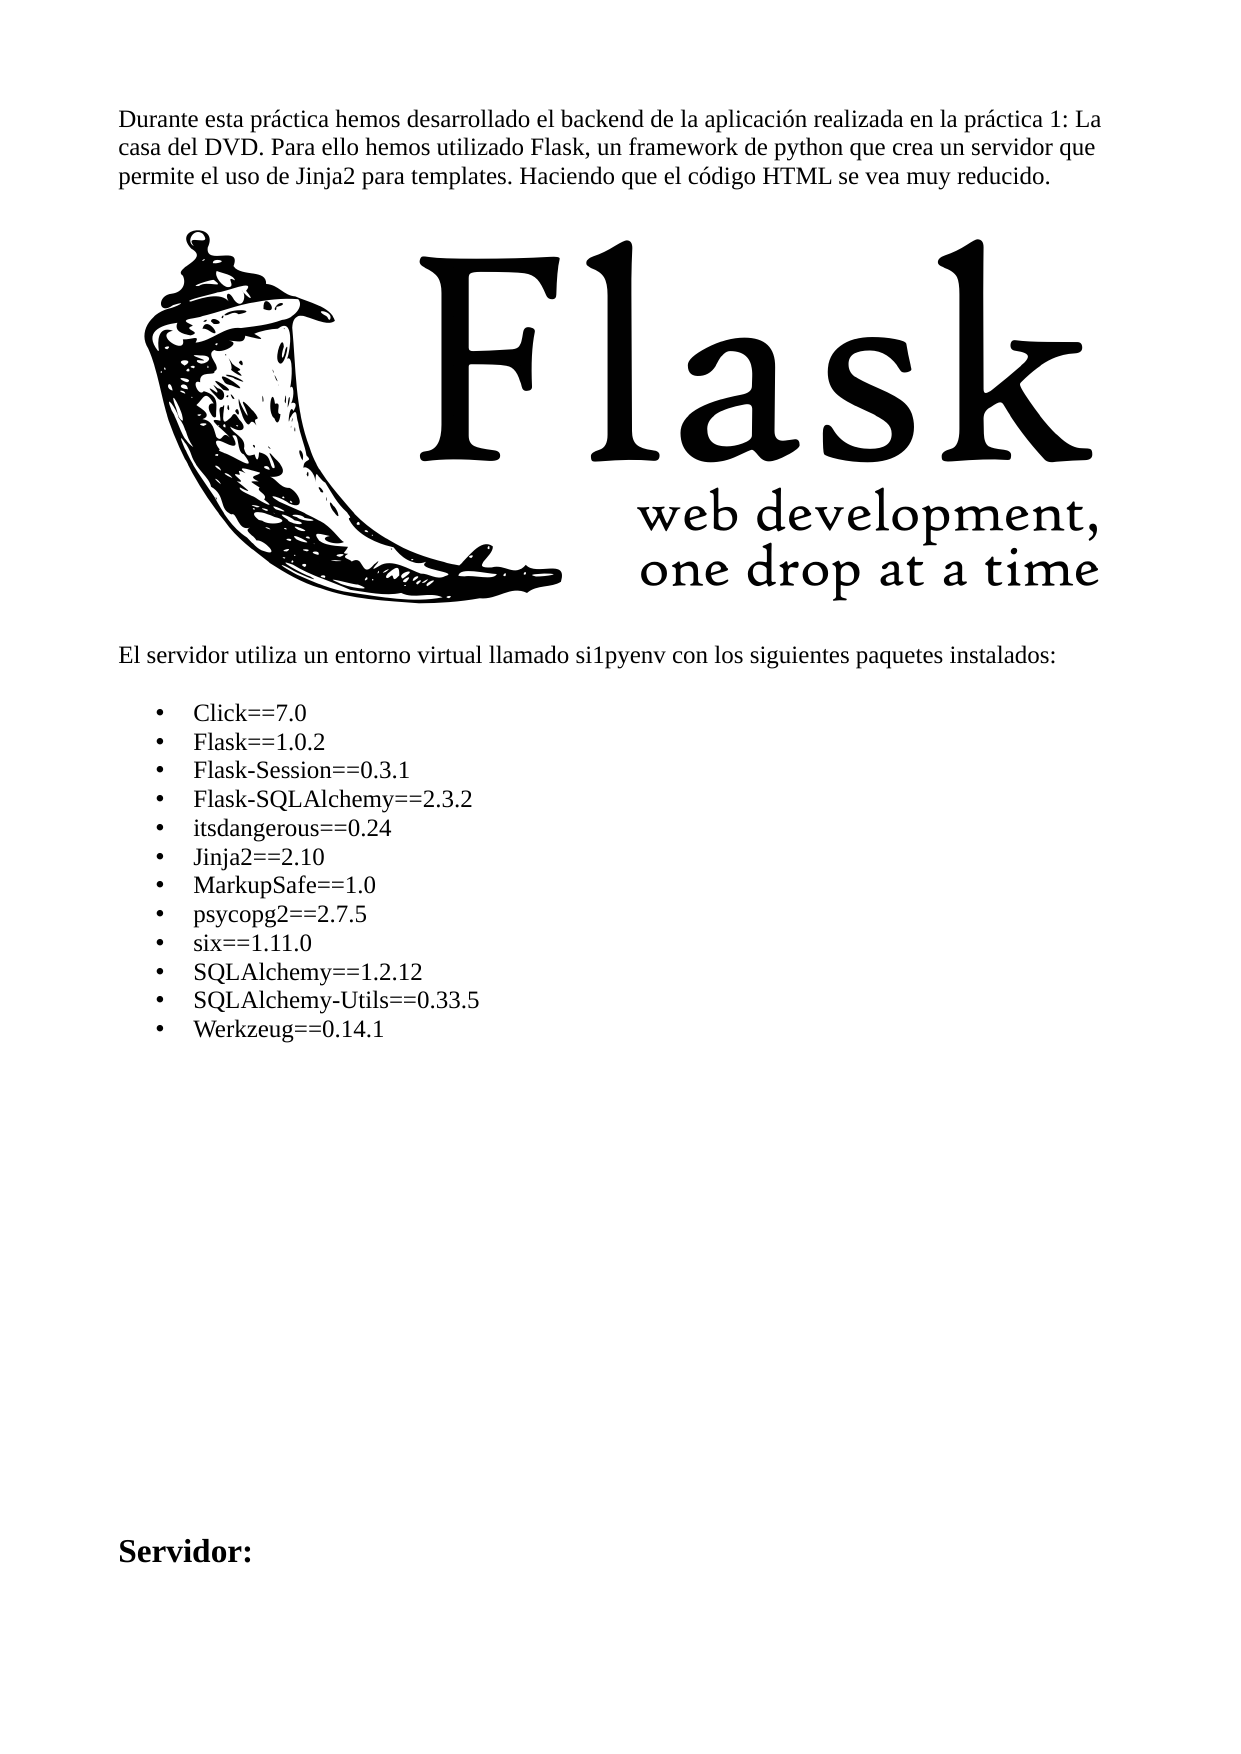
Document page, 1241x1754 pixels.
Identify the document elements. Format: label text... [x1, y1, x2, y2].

list Flask==1.0.2 [156, 727, 1122, 755]
list itsdangerous==0.24 [156, 813, 1122, 842]
list Werkzeug==0.14.1 [156, 1014, 1122, 1043]
text Durante esta práctica hemos desarrollado el backend de la aplicación realizada en la práctica 1: La casa del DVD. Para ello hemos utilizado Flask, un framework de python que crea un servidor que permite el uso de Jinja2 para templates. Haciendo que el código HTML se vea muy reducido. [118, 104, 1122, 190]
text Servidor: [118, 1532, 1122, 1570]
list SQLAlchemy==1.2.12 [156, 957, 1122, 985]
list SQLAlchemy-Utils==0.33.5 [156, 985, 1122, 1014]
list Jinja2==2.10 [156, 842, 1122, 870]
picture [118, 218, 1123, 612]
list six==1.11.0 [156, 928, 1122, 957]
list Click==7.0 [156, 698, 1122, 727]
list Flask-SQLAlchemy==2.3.2 [156, 784, 1122, 813]
text El servidor utiliza un entorno virtual llamado si1pyenv con los siguientes paquetes instalados: [118, 640, 1122, 669]
list Flask-Session==0.3.1 [156, 755, 1122, 784]
list MarkupSafe==1.0 [156, 870, 1122, 899]
list psycopg2==2.7.5 [156, 899, 1122, 928]
